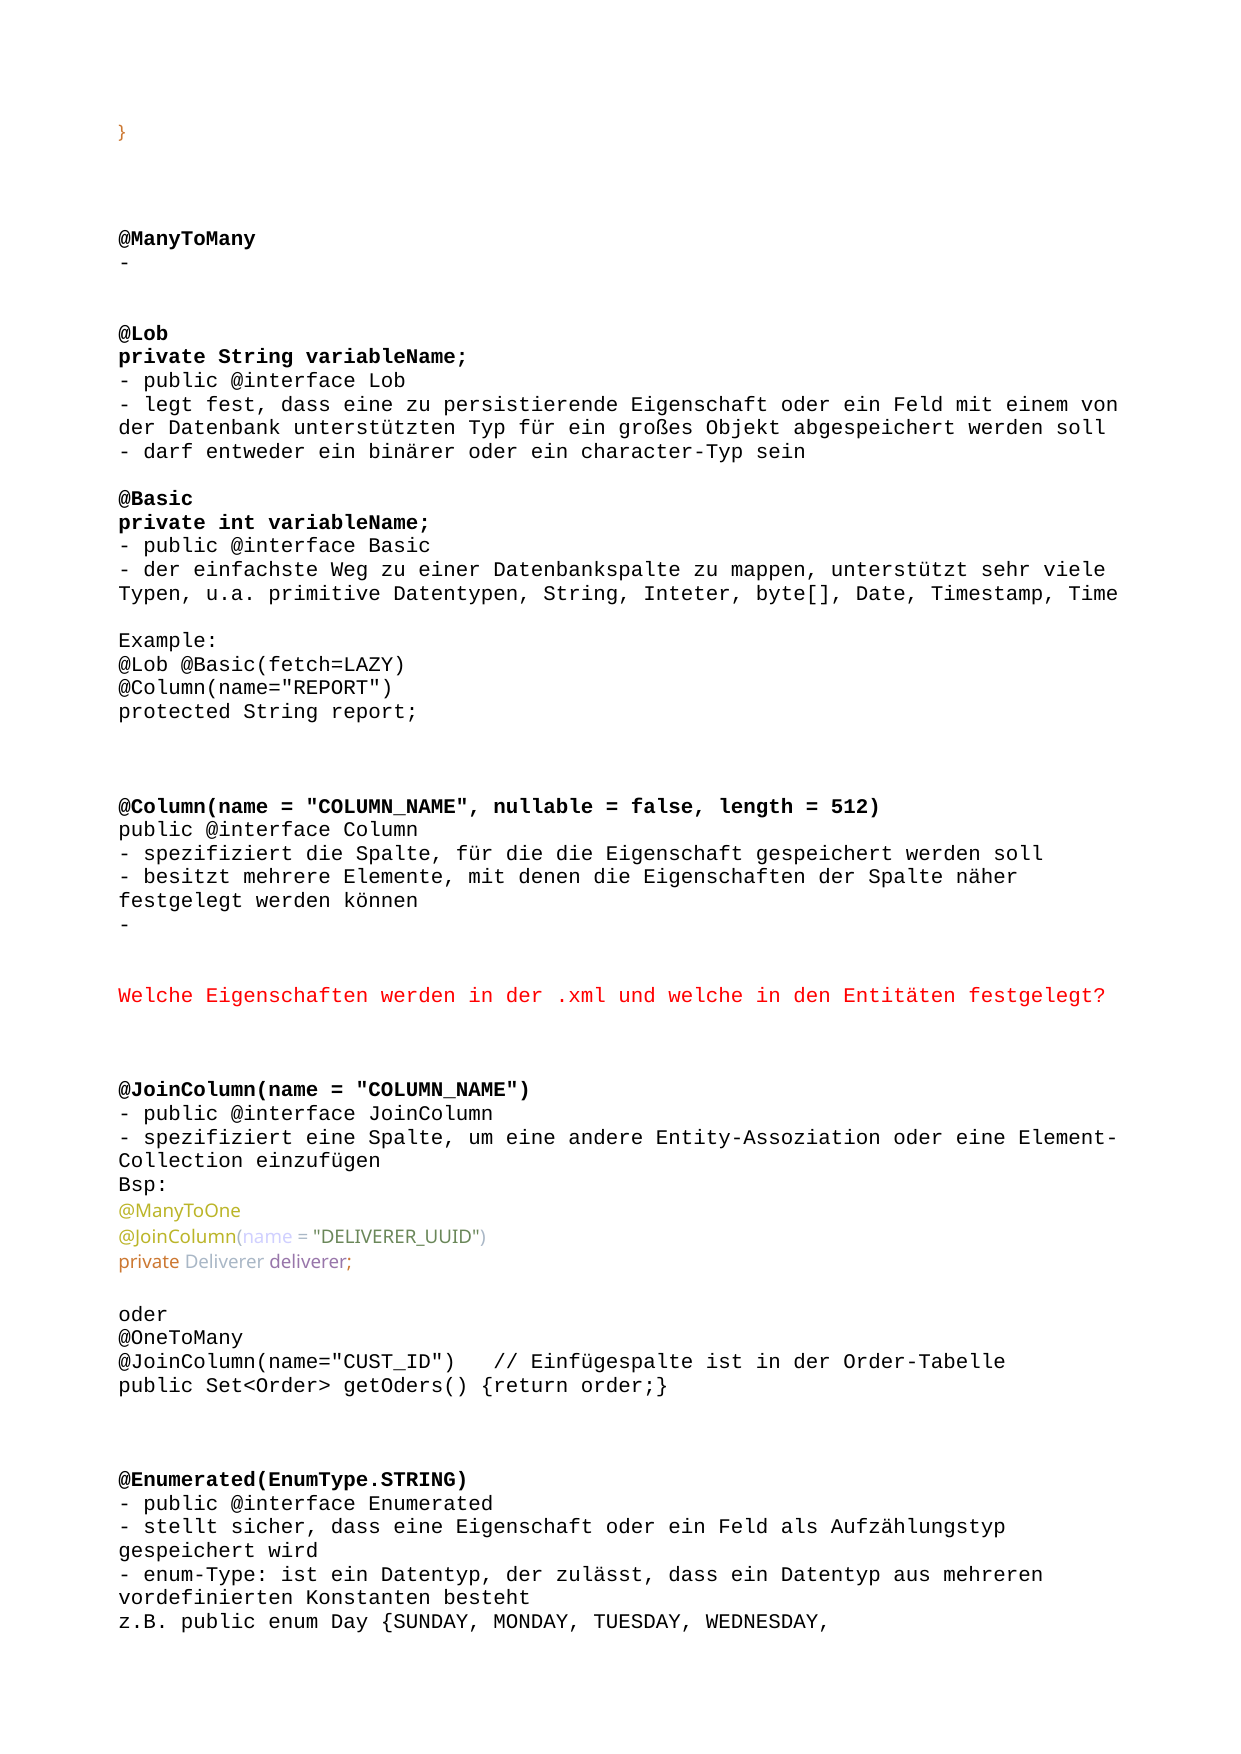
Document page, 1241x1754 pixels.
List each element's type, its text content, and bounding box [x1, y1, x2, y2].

text @JoinColumn(name="CUST_ID") // Einfügespalte ist in der Order-Tabelle [118, 1351, 1122, 1374]
text Example: [118, 630, 1122, 654]
text - darf entweder ein binärer oder ein character-Typ sein [118, 441, 1122, 464]
text @Basic [118, 488, 1122, 512]
text - spezifiziert die Spalte, für die die Eigenschaft gespeichert werden soll [118, 843, 1122, 867]
text z.B. public enum Day {SUNDAY, MONDAY, TUESDAY, WEDNESDAY, [118, 1611, 1122, 1635]
text - besitzt mehrere Elemente, mit denen die Eigenschaften der Spalte näher festgelegt werden können [118, 867, 1122, 914]
text - spezifiziert eine Spalte, um eine andere Entity-Assoziation oder eine Element-Collection einzufügen [118, 1127, 1122, 1174]
text private String variableName; [118, 346, 1122, 370]
text oder [118, 1304, 1122, 1327]
text - enum-Type: ist ein Datentyp, der zulässt, dass ein Datentyp aus mehreren vordefinierten Konstanten besteht [118, 1564, 1122, 1611]
text - der einfachste Weg zu einer Datenbankspalte zu mappen, unterstützt sehr viele Typen, u.a. primitive Datentypen, String, Inteter, byte[], Date, Timestamp, Time [118, 559, 1122, 606]
text @JoinColumn(name = "DELIVERER_UUID") [118, 1223, 1122, 1249]
text - public @interface JoinColumn [118, 1103, 1122, 1127]
text @Enumerated(EnumType.STRING) [118, 1469, 1122, 1493]
text Bsp: [118, 1174, 1122, 1198]
text } [118, 118, 1122, 144]
text @Lob [118, 323, 1122, 346]
text @OneToMany [118, 1327, 1122, 1351]
text @ManyToOne [118, 1198, 1122, 1223]
text - public @interface Lob [118, 370, 1122, 394]
text public @interface Column [118, 819, 1122, 843]
text @Column(name="REPORT") [118, 677, 1122, 701]
text - [118, 252, 1122, 275]
text private Deliverer deliverer; [118, 1249, 1122, 1274]
text @JoinColumn(name = "COLUMN_NAME") [118, 1079, 1122, 1103]
text - public @interface Basic [118, 536, 1122, 559]
text @ManyToMany [118, 228, 1122, 252]
text - stellt sicher, dass eine Eigenschaft oder ein Feld als Aufzählungstyp gespeichert wird [118, 1516, 1122, 1564]
text Welche Eigenschaften werden in der .xml und welche in den Entitäten festgelegt? [118, 985, 1122, 1008]
text - public @interface Enumerated [118, 1493, 1122, 1516]
text @Column(name = "COLUMN_NAME", nullable = false, length = 512) [118, 796, 1122, 819]
text @Lob @Basic(fetch=LAZY) [118, 654, 1122, 677]
text protected String report; [118, 701, 1122, 725]
text private int variableName; [118, 512, 1122, 536]
text - [118, 914, 1122, 937]
text - legt fest, dass eine zu persistierende Eigenschaft oder ein Feld mit einem von der Datenbank unterstützten Typ für ein großes Objekt abgespeichert werden soll [118, 394, 1122, 441]
text public Set<Order> getOders() {return order;} [118, 1374, 1122, 1398]
